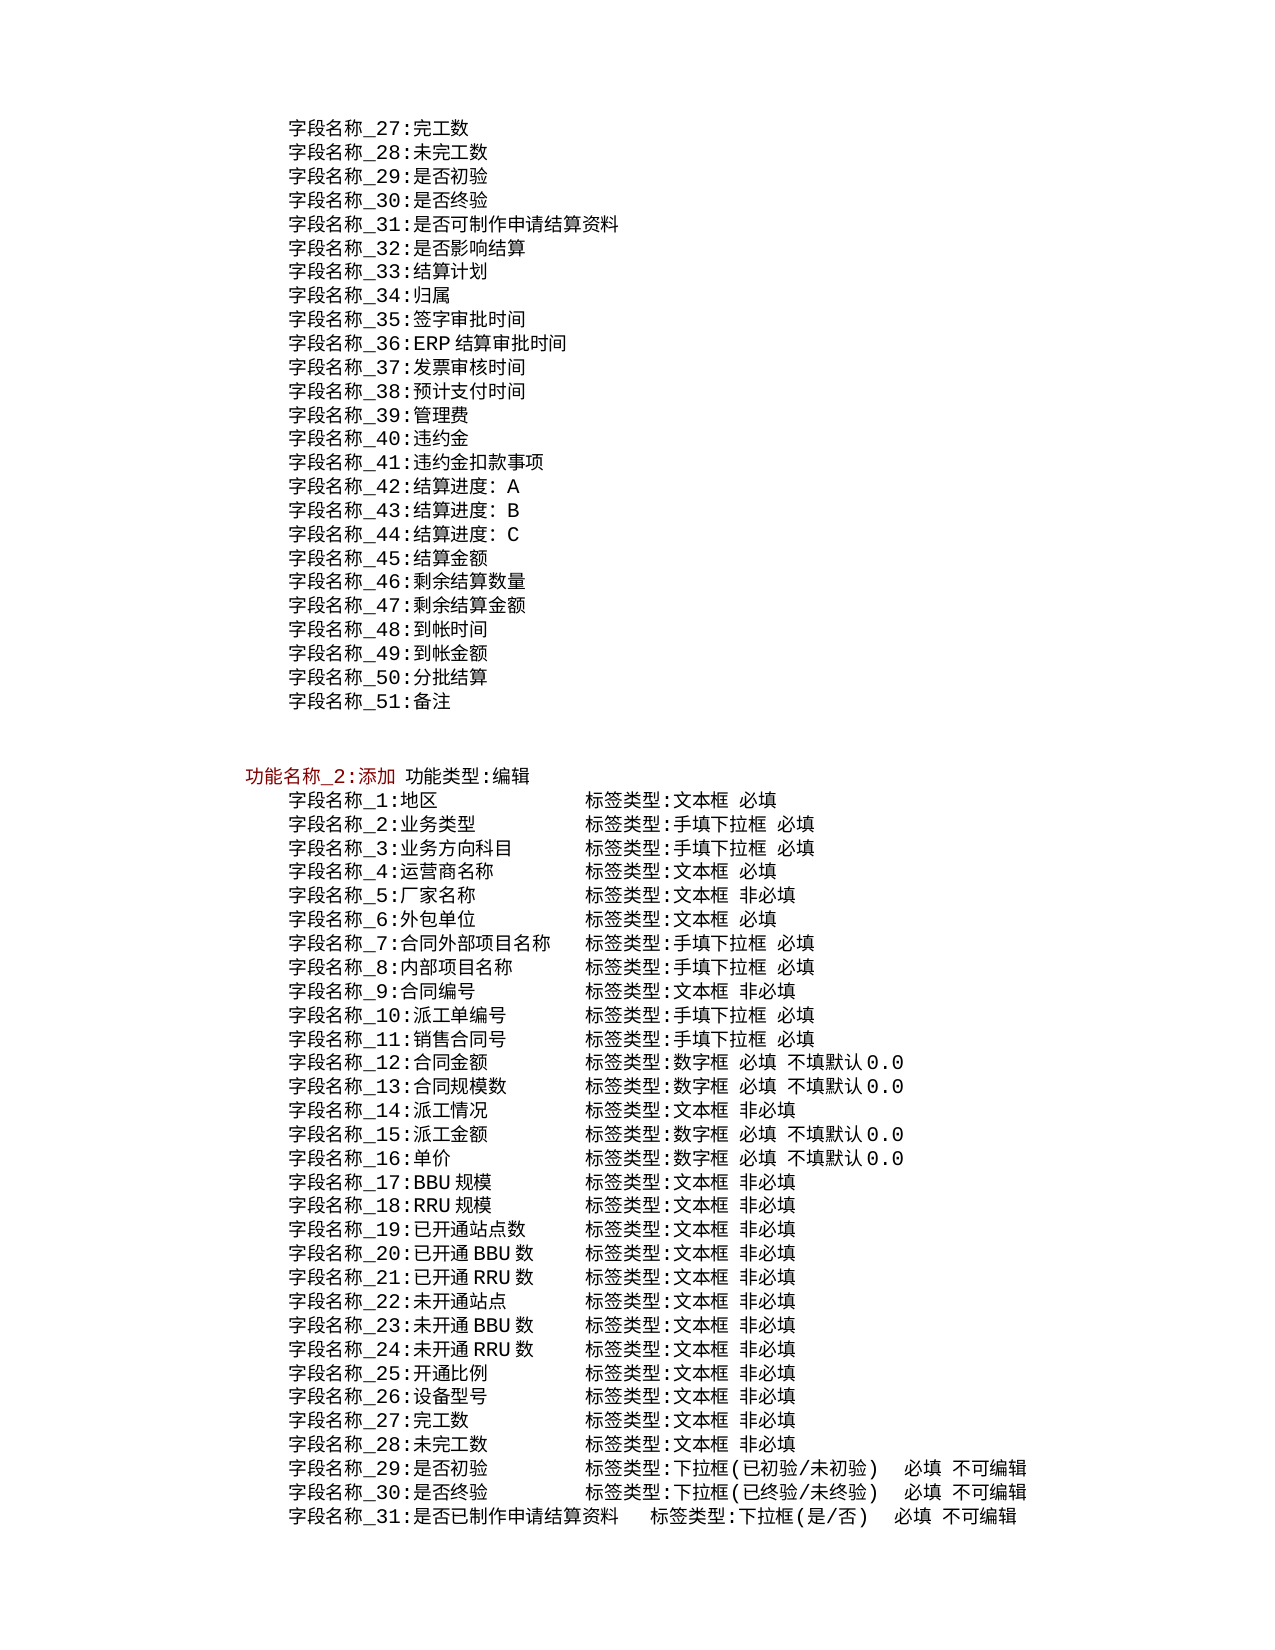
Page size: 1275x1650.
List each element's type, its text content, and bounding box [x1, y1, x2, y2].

text 字段名称_46:剩余结算数量 [118, 571, 1157, 595]
text 字段名称_47:剩余结算金额 [118, 595, 1157, 619]
text 字段名称_11:销售合同号 标签类型:手填下拉框 必填 [118, 1028, 1157, 1052]
text 字段名称_1:地区 标签类型:文本框 必填 [118, 790, 1157, 814]
text 字段名称_13:合同规模数 标签类型:数字框 必填 不填默认0.0 [118, 1076, 1157, 1100]
text 字段名称_16:单价 标签类型:数字框 必填 不填默认0.0 [118, 1148, 1157, 1171]
text 字段名称_49:到帐金额 [118, 643, 1157, 667]
text 字段名称_10:派工单编号 标签类型:手填下拉框 必填 [118, 1004, 1157, 1028]
text 字段名称_38:预计支付时间 [118, 381, 1157, 404]
text 字段名称_50:分批结算 [118, 667, 1157, 691]
text 字段名称_37:发票审核时间 [118, 357, 1157, 381]
text 字段名称_29:是否初验 [118, 166, 1157, 190]
text 字段名称_25:开通比例 标签类型:文本框 非必填 [118, 1362, 1157, 1386]
text 字段名称_48:到帐时间 [118, 619, 1157, 643]
text 字段名称_43:结算进度：B [118, 500, 1157, 524]
text 字段名称_39:管理费 [118, 404, 1157, 428]
text 字段名称_22:未开通站点 标签类型:文本框 非必填 [118, 1291, 1157, 1314]
text 字段名称_5:厂家名称 标签类型:文本框 非必填 [118, 885, 1157, 909]
text 字段名称_27:完工数 [118, 118, 1157, 142]
text 字段名称_8:内部项目名称 标签类型:手填下拉框 必填 [118, 957, 1157, 981]
text 字段名称_51:备注 [118, 691, 1157, 714]
text 字段名称_45:结算金额 [118, 547, 1157, 571]
text 功能名称_2:添加 功能类型:编辑 [118, 762, 1157, 790]
text 字段名称_19:已开通站点数 标签类型:文本框 非必填 [118, 1219, 1157, 1243]
text 字段名称_28:未完工数 标签类型:文本框 非必填 [118, 1434, 1157, 1458]
text 字段名称_30:是否终验 [118, 190, 1157, 213]
text 字段名称_26:设备型号 标签类型:文本框 非必填 [118, 1386, 1157, 1410]
text 字段名称_15:派工金额 标签类型:数字框 必填 不填默认0.0 [118, 1124, 1157, 1148]
text 字段名称_34:归属 [118, 285, 1157, 309]
text 字段名称_9:合同编号 标签类型:文本框 非必填 [118, 981, 1157, 1004]
text 字段名称_33:结算计划 [118, 261, 1157, 285]
text 字段名称_29:是否初验 标签类型:下拉框(已初验/未初验) 必填 不可编辑 [118, 1458, 1157, 1482]
text 字段名称_2:业务类型 标签类型:手填下拉框 必填 [118, 814, 1157, 837]
text 字段名称_31:是否已制作申请结算资料 标签类型:下拉框(是/否) 必填 不可编辑 [118, 1505, 1157, 1529]
text 字段名称_6:外包单位 标签类型:文本框 必填 [118, 909, 1157, 933]
text 字段名称_42:结算进度：A [118, 476, 1157, 500]
text 字段名称_32:是否影响结算 [118, 237, 1157, 261]
text 字段名称_41:违约金扣款事项 [118, 452, 1157, 476]
text 字段名称_31:是否可制作申请结算资料 [118, 213, 1157, 237]
text 字段名称_12:合同金额 标签类型:数字框 必填 不填默认0.0 [118, 1052, 1157, 1076]
text 字段名称_28:未完工数 [118, 142, 1157, 166]
text 字段名称_30:是否终验 标签类型:下拉框(已终验/未终验) 必填 不可编辑 [118, 1482, 1157, 1505]
text 字段名称_24:未开通RRU数 标签类型:文本框 非必填 [118, 1338, 1157, 1362]
text 字段名称_35:签字审批时间 [118, 309, 1157, 333]
text 字段名称_7:合同外部项目名称 标签类型:手填下拉框 必填 [118, 933, 1157, 957]
text 字段名称_14:派工情况 标签类型:文本框 非必填 [118, 1100, 1157, 1124]
text 字段名称_27:完工数 标签类型:文本框 非必填 [118, 1410, 1157, 1434]
text 字段名称_36:ERP结算审批时间 [118, 333, 1157, 357]
text 字段名称_40:违约金 [118, 428, 1157, 452]
text 字段名称_23:未开通BBU数 标签类型:文本框 非必填 [118, 1314, 1157, 1338]
text 字段名称_4:运营商名称 标签类型:文本框 必填 [118, 861, 1157, 885]
text 字段名称_18:RRU规模 标签类型:文本框 非必填 [118, 1195, 1157, 1219]
text 字段名称_21:已开通RRU数 标签类型:文本框 非必填 [118, 1267, 1157, 1291]
text 字段名称_3:业务方向科目 标签类型:手填下拉框 必填 [118, 837, 1157, 861]
text 字段名称_20:已开通BBU数 标签类型:文本框 非必填 [118, 1243, 1157, 1267]
text 字段名称_44:结算进度：C [118, 524, 1157, 547]
text 字段名称_17:BBU规模 标签类型:文本框 非必填 [118, 1171, 1157, 1195]
